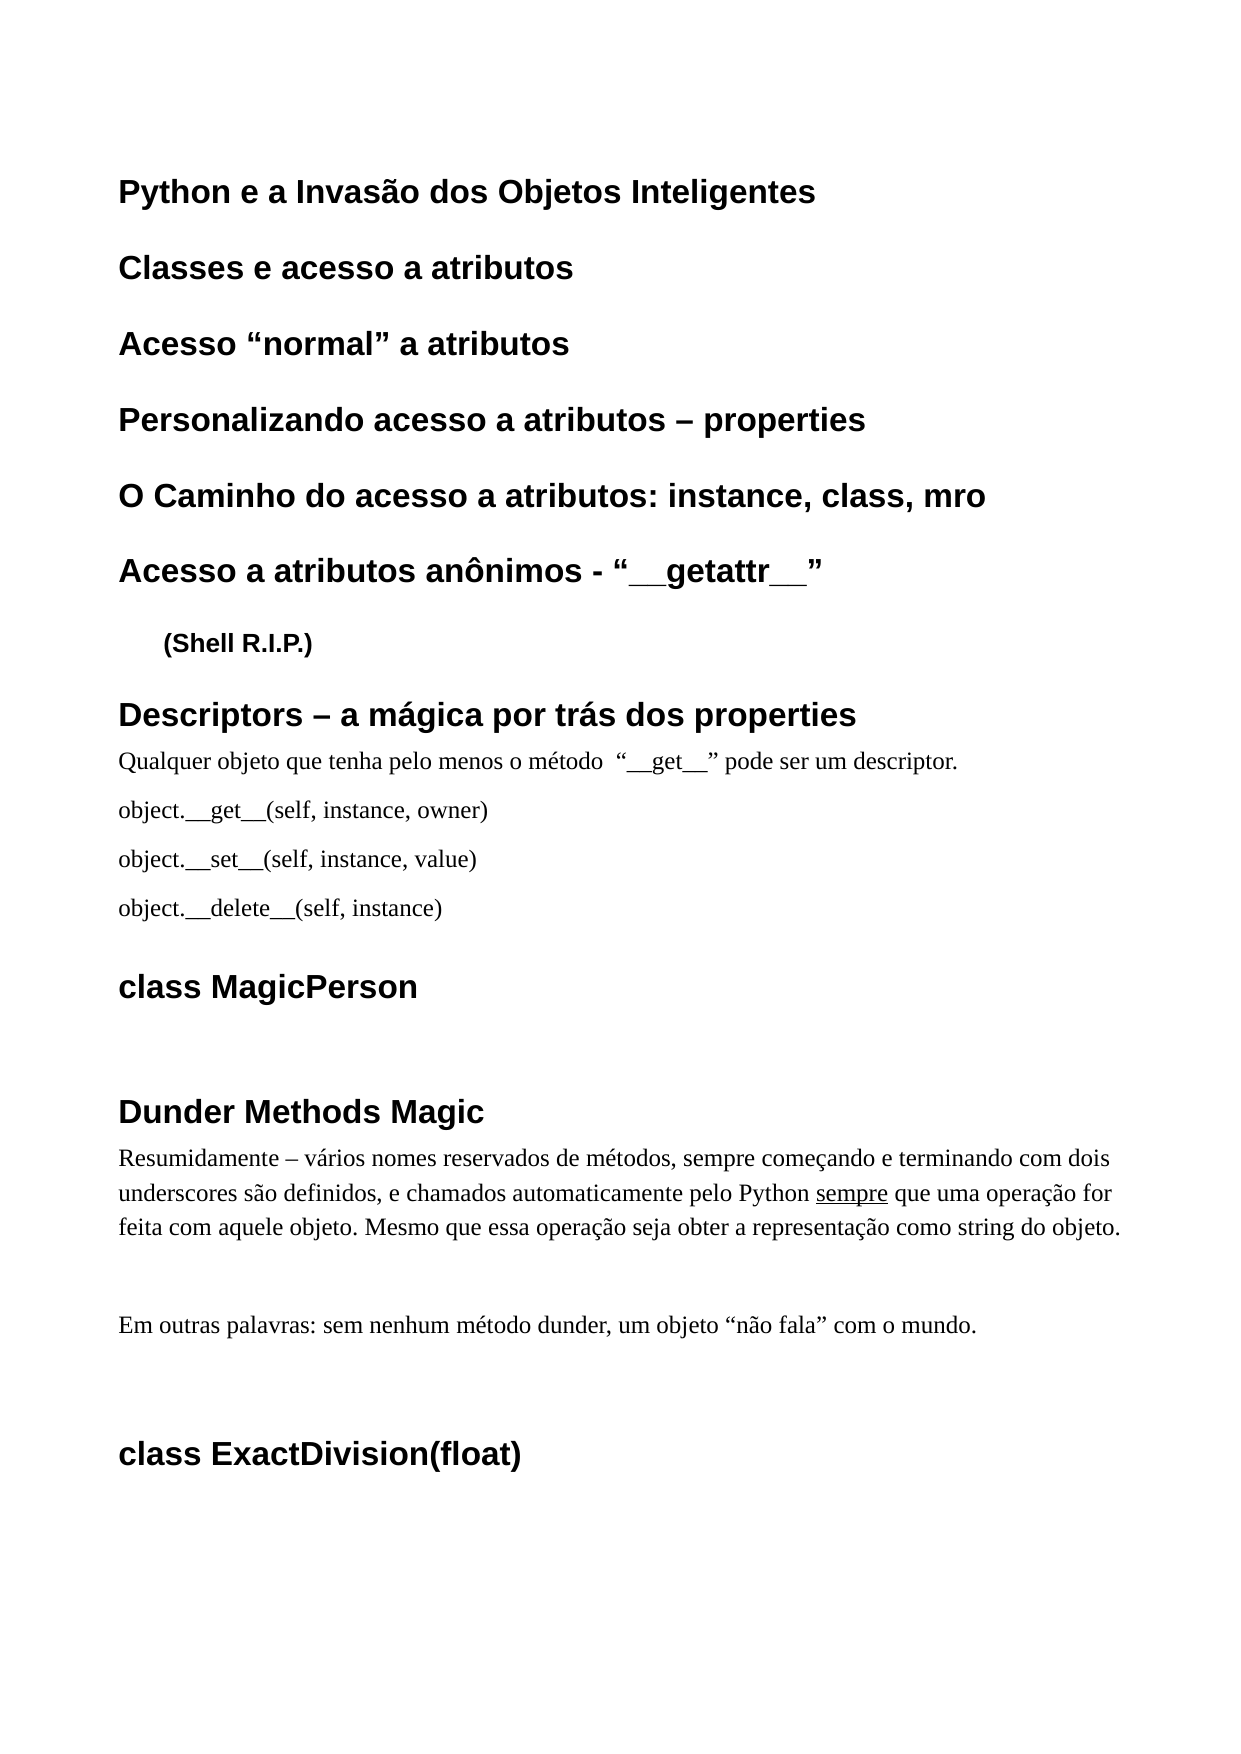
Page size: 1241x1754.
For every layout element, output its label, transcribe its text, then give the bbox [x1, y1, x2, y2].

title class ExactDivision(float) [118, 1433, 1122, 1472]
text Em outras palavras: sem nenhum método dunder, um objeto “não fala” com o mundo. [118, 1310, 1122, 1339]
title O Caminho do acesso a atributos: instance, class, mro [118, 476, 1122, 514]
title class MagicPerson [118, 967, 1122, 1006]
title Acesso “normal” a atributos [118, 324, 1122, 362]
title Personalizando acesso a atributos – properties [118, 400, 1122, 438]
text object.__delete__(self, instance) [118, 893, 1122, 922]
title Acesso a atributos anônimos - “__getattr__” [118, 552, 1122, 590]
title Dunder Methods Magic [118, 1092, 1122, 1131]
text Resumidamente – vários nomes reservados de métodos, sempre começando e terminando com dois underscores são definidos, e chamados automaticamente pelo Python sempre que uma operação for feita com aquele objeto. Mesmo que essa operação seja obter a representação como string do objeto. [118, 1143, 1122, 1241]
text object.__set__(self, instance, value) [118, 844, 1122, 873]
text Qualquer objeto que tenha pelo menos o método “__get__” pode ser um descriptor. [118, 746, 1122, 775]
subtitle (Shell R.I.P.) [163, 627, 1122, 658]
title Descriptors – a mágica por trás dos properties [118, 695, 1122, 734]
title Python e a Invasão dos Objetos Inteligentes [118, 172, 1122, 210]
text object.__get__(self, instance, owner) [118, 795, 1122, 824]
title Classes e acesso a atributos [118, 248, 1122, 286]
